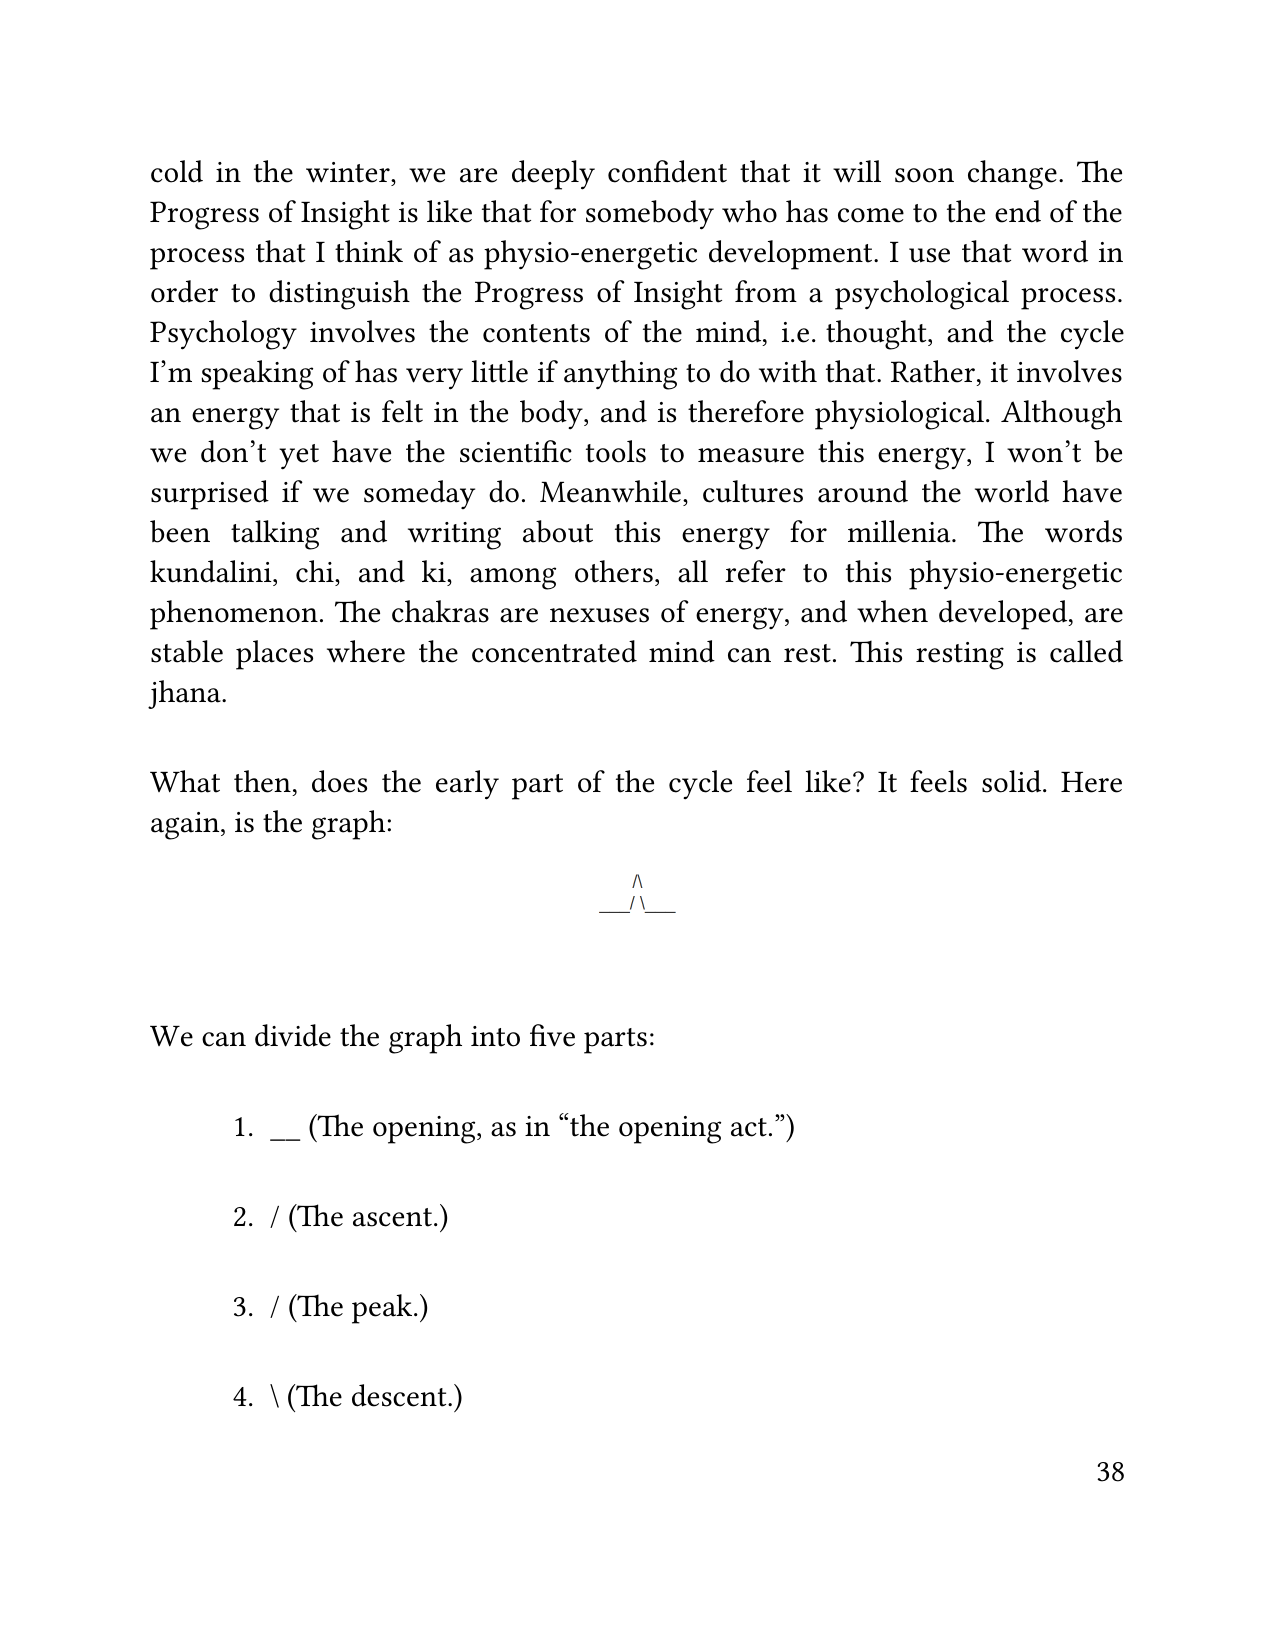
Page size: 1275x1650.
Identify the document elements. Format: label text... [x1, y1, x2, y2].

list \ (The descent.) [232, 1374, 1125, 1414]
list / (The peak.) [232, 1284, 1125, 1324]
list / (The ascent.) [232, 1194, 1125, 1234]
text We can divide the graph into five parts: [150, 1014, 1125, 1054]
text cold in the winter, we are deeply confident that it will soon change. The Progress of Insight is like that for somebody who has come to the end of the process that I think of as physio-energetic development. I use that word in order to distinguish the Progress of Insight from a psychological process. Psychology involves the contents of the mind, i.e. thought, and the cycle I’m speaking of has very little if anything to do with that. Rather, it involves an energy that is felt in the body, and is therefore physiological. Although we don’t yet have the scientific tools to measure this energy, I won’t be surprised if we someday do. Meanwhile, cultures around the world have been talking and writing about this energy for millenia. The words kundalini, chi, and ki, among others, all refer to this physio-energetic phenomenon. The chakras are nexuses of energy, and when developed, are stable places where the concentrated mind can rest. This resting is called jhana. [150, 150, 1125, 710]
text What then, does the early part of the cycle feel like? It feels solid. Here again, is the graph: [150, 760, 1125, 840]
list __ (The opening, as in “the opening act.”) [232, 1104, 1125, 1144]
